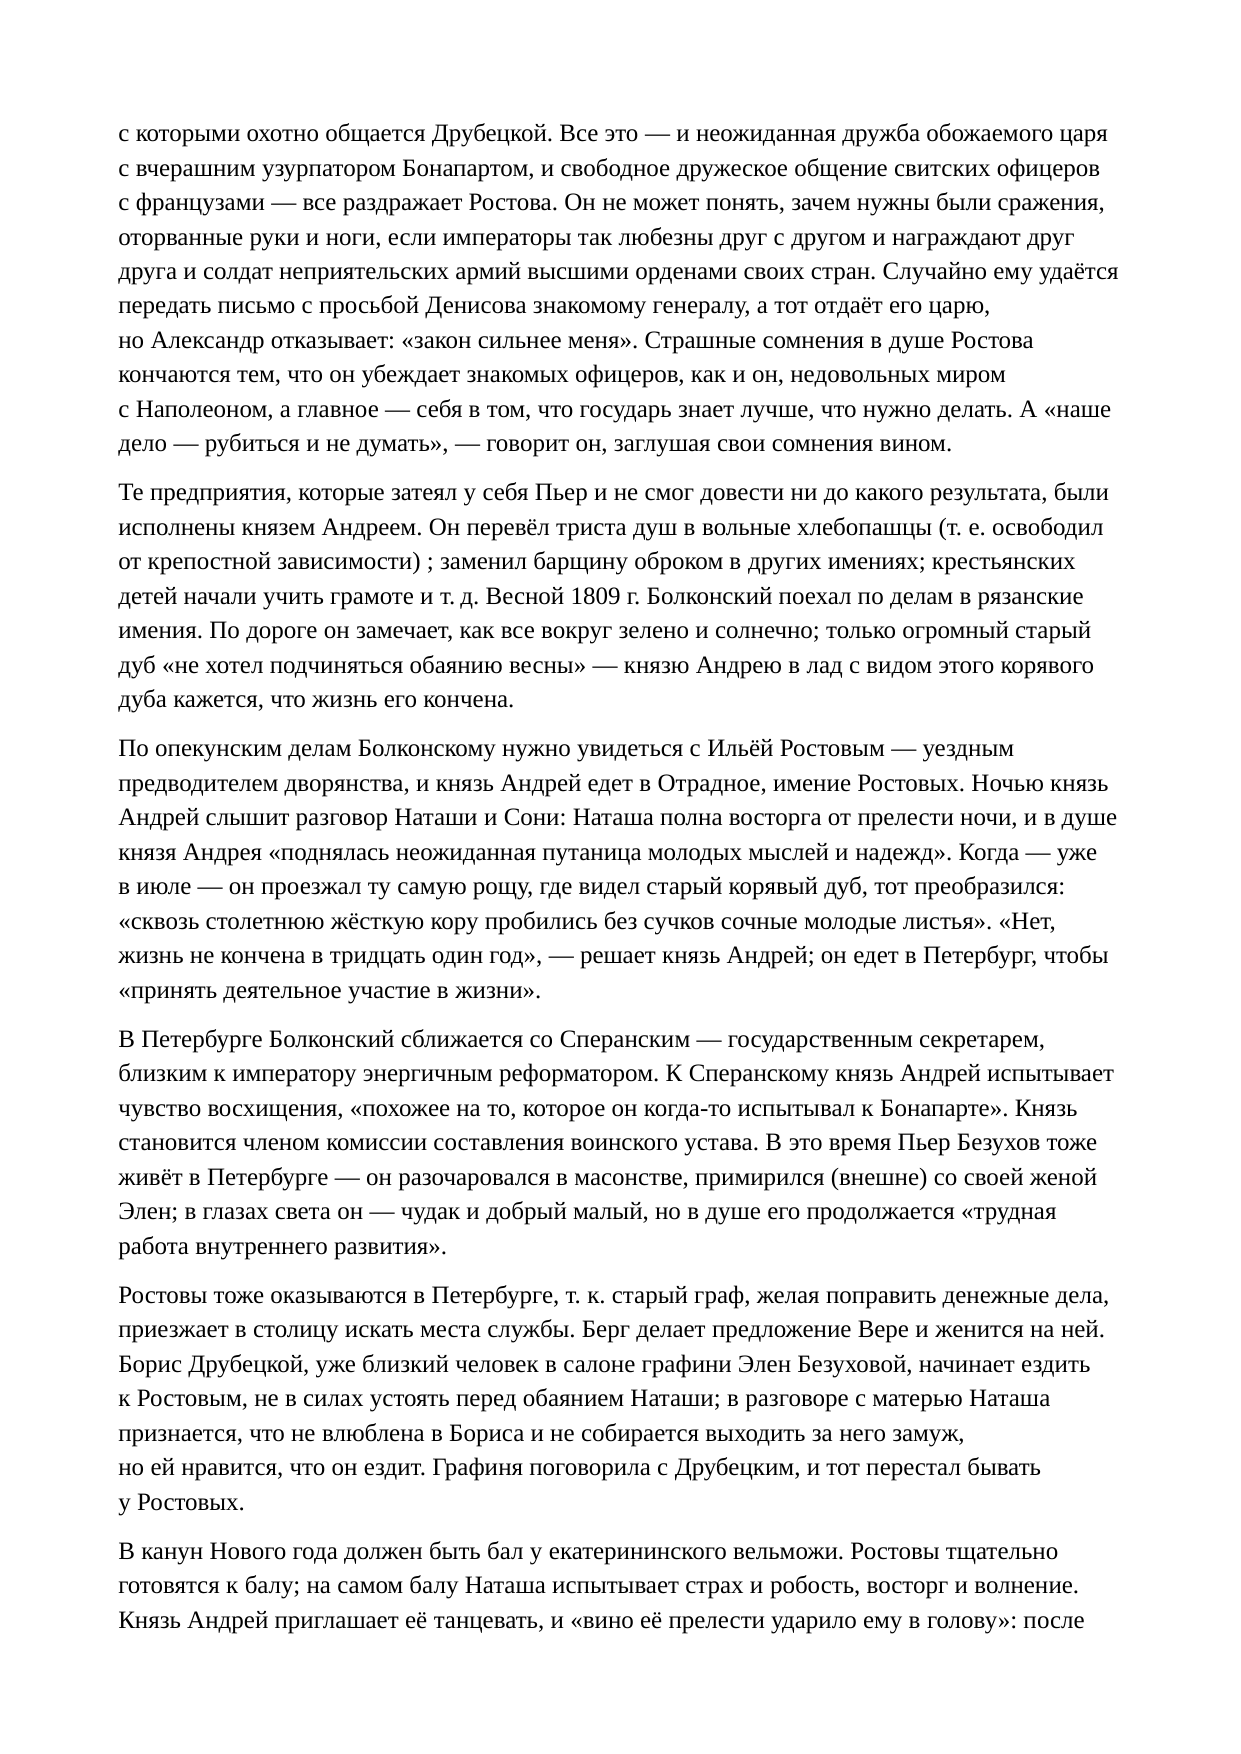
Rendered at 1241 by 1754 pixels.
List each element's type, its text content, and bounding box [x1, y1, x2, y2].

text с которыми охотно общается Друбецкой. Все это — и неожиданная дружба обожаемого царя с вчерашним узурпатором Бонапартом, и свободное дружеское общение свитских офицеров с французами — все раздражает Ростова. Он не может понять, зачем нужны были сражения, оторванные руки и ноги, если императоры так любезны друг с другом и награждают друг друга и солдат неприятельских армий высшими орденами своих стран. Случайно ему удаётся передать письмо с просьбой Денисова знакомому генералу, а тот отдаёт его царю, но Александр отказывает: «закон сильнее меня». Страшные сомнения в душе Ростова кончаются тем, что он убеждает знакомых офицеров, как и он, недовольных миром с Наполеоном, а главное — себя в том, что государь знает лучше, что нужно делать. А «наше дело — рубиться и не думать», — говорит он, заглушая свои сомнения вином. [118, 118, 1122, 457]
text Ростовы тоже оказываются в Петербурге, т. к. старый граф, желая поправить денежные дела, приезжает в столицу искать места службы. Берг делает предложение Вере и женится на ней. Борис Друбецкой, уже близкий человек в салоне графини Элен Безуховой, начинает ездить к Ростовым, не в силах устоять перед обаянием Наташи; в разговоре с матерью Наташа признается, что не влюблена в Бориса и не собирается выходить за него замуж, но ей нравится, что он ездит. Графиня поговорила с Друбецким, и тот перестал бывать у Ростовых. [118, 1280, 1122, 1515]
text В Петербурге Болконский сближается со Сперанским — государ­ственным секретарем, близким к императору энергичным реформатором. К Сперанскому князь Андрей испытывает чувство восхищения, «похожее на то, которое он когда-то испытывал к Бонапарте». Князь становится членом комиссии составления воинского устава. В это время Пьер Безухов тоже живёт в Петербурге — он разочаровался в масонстве, примирился (внешне) со своей женой Элен; в глазах света он — чудак и добрый малый, но в душе его продолжается «трудная работа внутреннего развития». [118, 1024, 1122, 1259]
text Те предприятия, которые затеял у себя Пьер и не смог довести ни до какого результата, были исполнены князем Андреем. Он перевёл триста душ в вольные хлебопашцы (т. е. освободил от крепостной зависимости) ; заменил барщину оброком в других имениях; крестьянских детей начали учить грамоте и т. д. Весной 1809 г. Болконский поехал по делам в рязанские имения. По дороге он замечает, как все вокруг зелено и солнечно; только огромный старый дуб «не хотел подчиняться обаянию весны» — князю Андрею в лад с видом этого корявого дуба кажется, что жизнь его кончена. [118, 477, 1122, 713]
text По опекунским делам Болконскому нужно увидеться с Ильёй Ростовым — уездным предводителем дворянства, и князь Андрей едет в Отрадное, имение Ростовых. Ночью князь Андрей слышит разговор Наташи и Сони: Наташа полна восторга от прелести ночи, и в душе князя Андрея «поднялась неожиданная путаница молодых мыслей и надежд». Когда — уже в июле — он проезжал ту самую рощу, где видел старый корявый дуб, тот преобразился: «сквозь столетнюю жёсткую кору пробились без сучков сочные молодые листья». «Нет, жизнь не кончена в тридцать один год», — решает князь Андрей; он едет в Петербург, чтобы «принять деятельное участие в жизни». [118, 733, 1122, 1003]
text В канун Нового года должен быть бал у екатери­нинского вельможи. Ростовы тщательно готовятся к балу; на самом балу Наташа испытывает страх и робость, восторг и волнение. Князь Андрей приглашает её танцевать, и «вино её прелести ударило ему в голову»: после [118, 1536, 1122, 1633]
